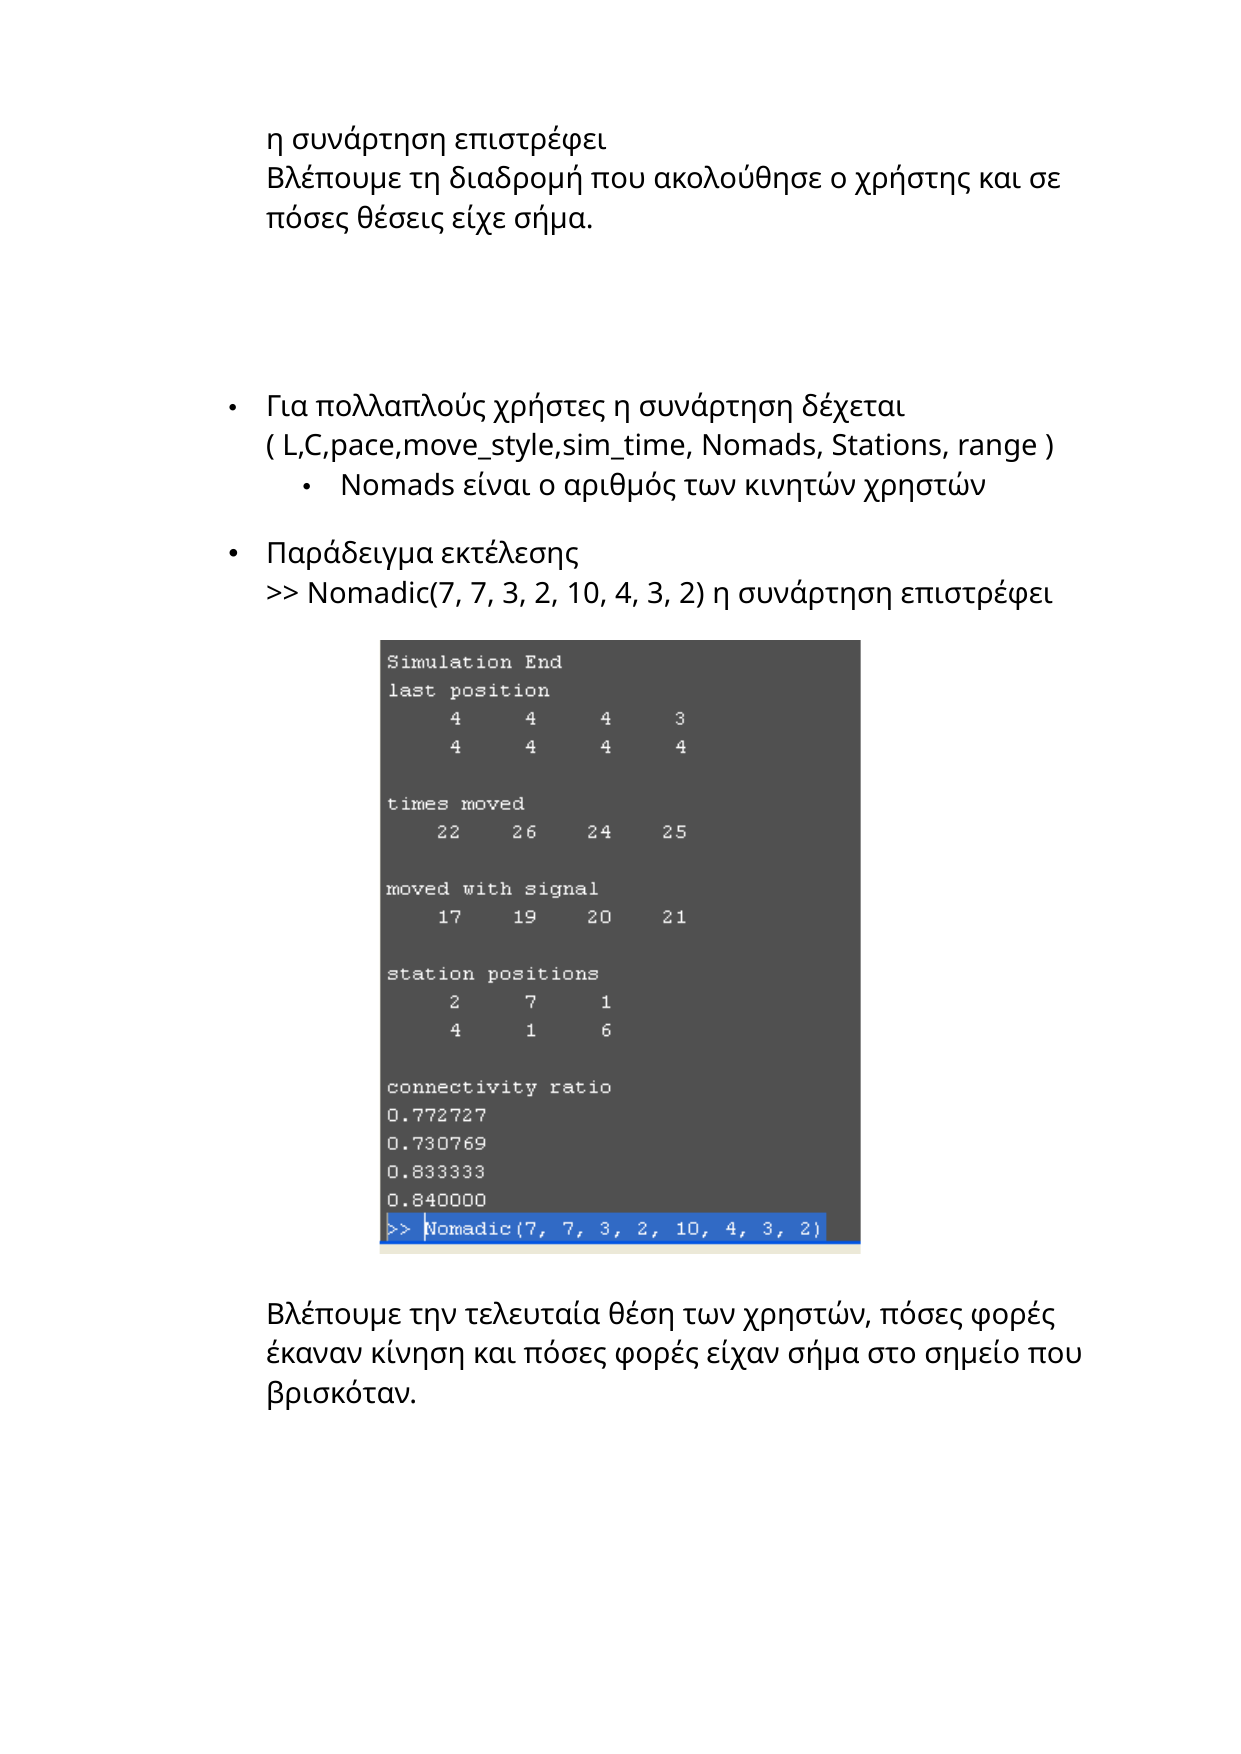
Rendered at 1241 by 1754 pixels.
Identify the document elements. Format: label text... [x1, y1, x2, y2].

list Για πολλαπλούς χρήστες η συνάρτηση δέχεται ( L,C,pace,move_style,sim_time, Nomads, Stations, range ) [228, 385, 1122, 464]
list Παράδειγμα εκτέλεσης >> Nomadic(7, 7, 3, 2, 10, 4, 3, 2) η συνάρτηση επιστρέφει Βλέπουμε την τελευταία θέση των χρηστών, πόσες φορές έκαναν κίνηση και πόσες φορές είχαν σήμα στο σημείο που βρισκόταν. [228, 533, 1122, 1412]
list η συνάρτηση επιστρέφει Βλέπουμε τη διαδρομή που ακολούθησε ο χρήστης και σε πόσες θέσεις είχε σήμα. [228, 118, 1122, 385]
list Nomads είναι ο αριθμός των κινητών χρηστών [302, 464, 1122, 533]
